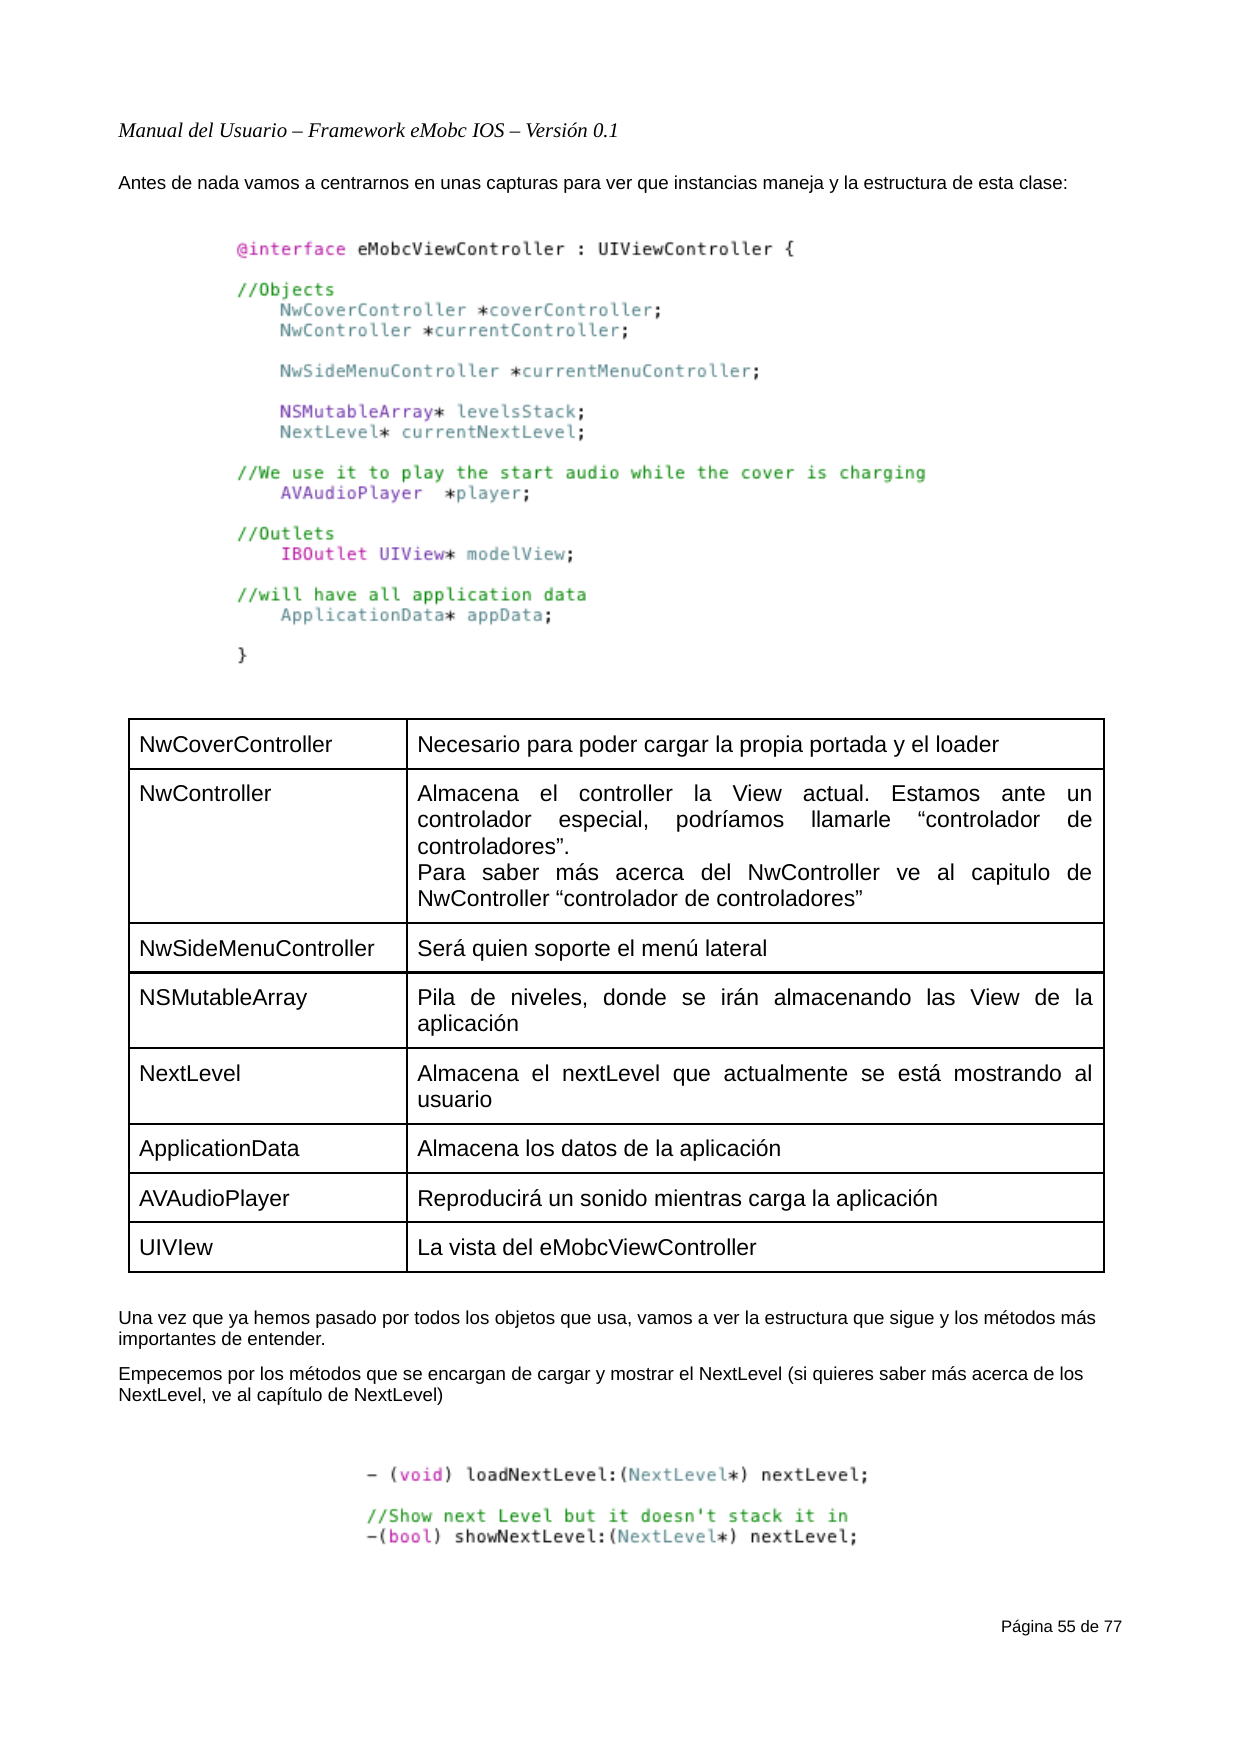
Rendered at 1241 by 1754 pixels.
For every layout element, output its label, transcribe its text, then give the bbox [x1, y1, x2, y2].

table_cell NwSideMenuController [130, 924, 406, 971]
picture [228, 227, 1019, 679]
text Antes de nada vamos a centrarnos en unas capturas para ver que instancias maneja y la estructura de esta clase: [118, 172, 1122, 215]
table_cell Almacena el nextLevel que actualmente se está mostrando al usuario [408, 1049, 1103, 1123]
table_cell Almacena los datos de la aplicación [408, 1125, 1103, 1172]
text Una vez que ya hemos pasado por todos los objetos que usa, vamos a ver la estructura que sigue y los métodos más importantes de entender. [118, 1307, 1122, 1350]
table_cell NextLevel [130, 1049, 406, 1123]
table_cell Pila de niveles, donde se irán almacenando las View de la aplicación [408, 974, 1103, 1047]
table_cell NSMutableArray [130, 974, 406, 1047]
table_cell UIVIew [130, 1223, 406, 1271]
text Empecemos por los métodos que se encargan de cargar y mostrar el NextLevel (si quieres saber más acerca de los NextLevel, ve al capítulo de NextLevel) [118, 1362, 1122, 1405]
table_cell AVAudioPlayer [130, 1174, 406, 1221]
table_header Necesario para poder cargar la propia portada y el loader [408, 720, 1103, 767]
picture [331, 1452, 910, 1568]
table_cell ApplicationData [130, 1125, 406, 1172]
table_cell Reproducirá un sonido mientras carga la aplicación [408, 1174, 1103, 1221]
table_header NwCoverController [130, 720, 406, 767]
table_cell La vista del eMobcViewController [408, 1223, 1103, 1271]
table_cell Será quien soporte el menú lateral [408, 924, 1103, 971]
table_cell NwController [130, 770, 406, 922]
table_cell Almacena el controller la View actual. Estamos ante un controlador especial, podríamos llamarle “controlador de controladores”. Para saber más acerca del NwController ve al capitulo de NwController “controlador de controladores” [408, 770, 1103, 922]
